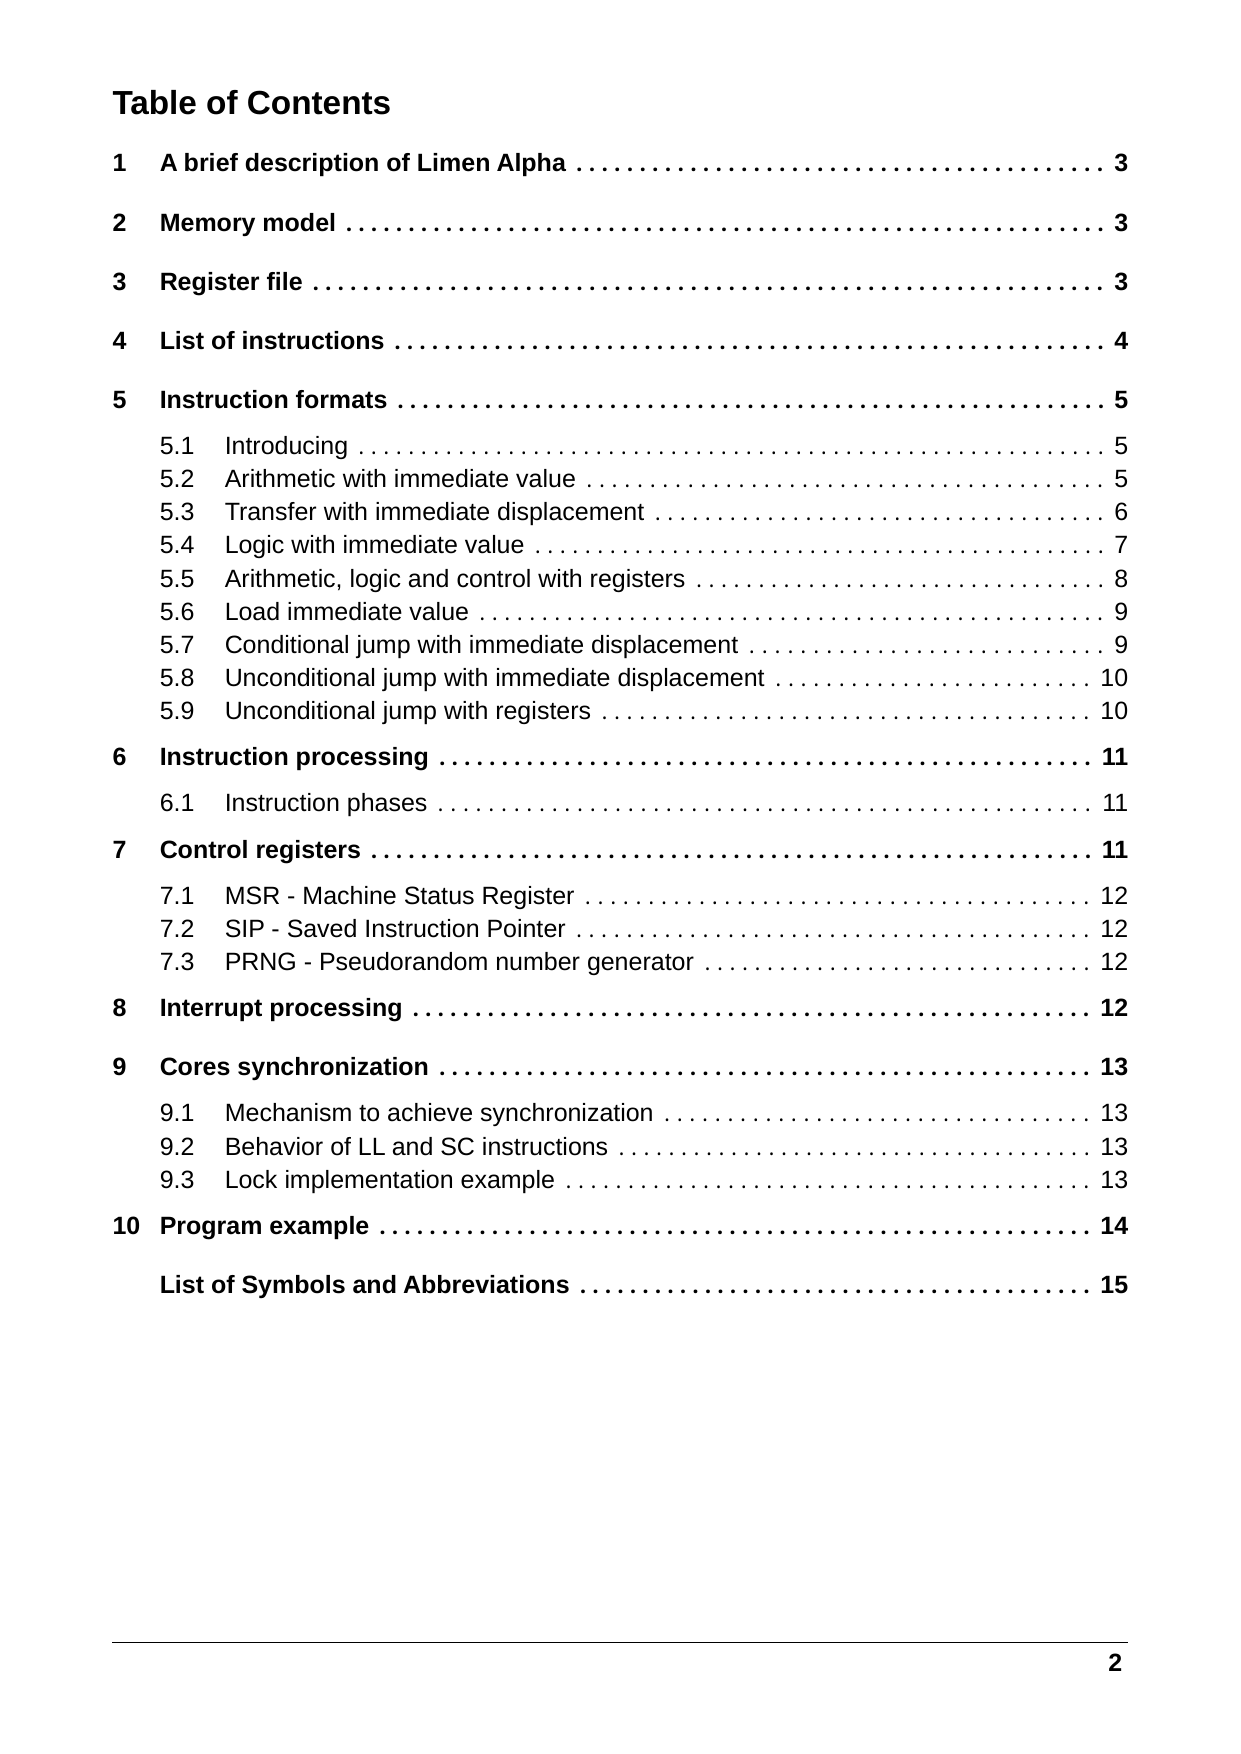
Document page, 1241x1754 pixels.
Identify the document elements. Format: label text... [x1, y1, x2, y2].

subtitle Table of Contents [112, 83, 1128, 121]
text 6 Instruction processing 11 [112, 742, 1128, 772]
text 5.4 Logic with immediate value 7 [159, 531, 1128, 560]
text 9.2 Behavior of LL and SC instructions 13 [159, 1132, 1128, 1161]
text 5.9 Unconditional jump with registers 10 [159, 696, 1128, 726]
text 1 A brief description of Limen Alpha 3 [112, 148, 1128, 178]
text 9.3 Lock implementation example 13 [159, 1165, 1128, 1194]
text 7.3 PRNG - Pseudorandom number generator 12 [159, 947, 1128, 977]
text 5.5 Arithmetic, logic and control with registers 8 [159, 564, 1128, 593]
text 5 Instruction formats 5 [112, 385, 1128, 414]
text 10 Program example 14 [112, 1211, 1128, 1240]
text 5.7 Conditional jump with immediate displacement 9 [159, 630, 1128, 659]
text 2 Memory model 3 [112, 207, 1128, 237]
text 3 Register file 3 [112, 267, 1128, 296]
text 7.2 SIP - Saved Instruction Pointer 12 [159, 914, 1128, 943]
text 5.2 Arithmetic with immediate value 5 [159, 464, 1128, 494]
text List of Symbols and Abbreviations 15 [112, 1270, 1128, 1299]
text 4 List of instructions 4 [112, 326, 1128, 355]
text 5.6 Load immediate value 9 [159, 597, 1128, 626]
text 9 Cores synchronization 13 [112, 1052, 1128, 1082]
text 7 Control registers 11 [112, 834, 1128, 864]
text 7.1 MSR - Machine Status Register 12 [159, 881, 1128, 910]
text 9.1 Mechanism to achieve synchronization 13 [159, 1098, 1128, 1128]
text 5.1 Introducing 5 [159, 431, 1128, 461]
text 8 Interrupt processing 12 [112, 993, 1128, 1023]
text 5.3 Transfer with immediate displacement 6 [159, 497, 1128, 527]
text 6.1 Instruction phases 11 [159, 788, 1128, 818]
text 5.8 Unconditional jump with immediate displacement 10 [159, 663, 1128, 693]
